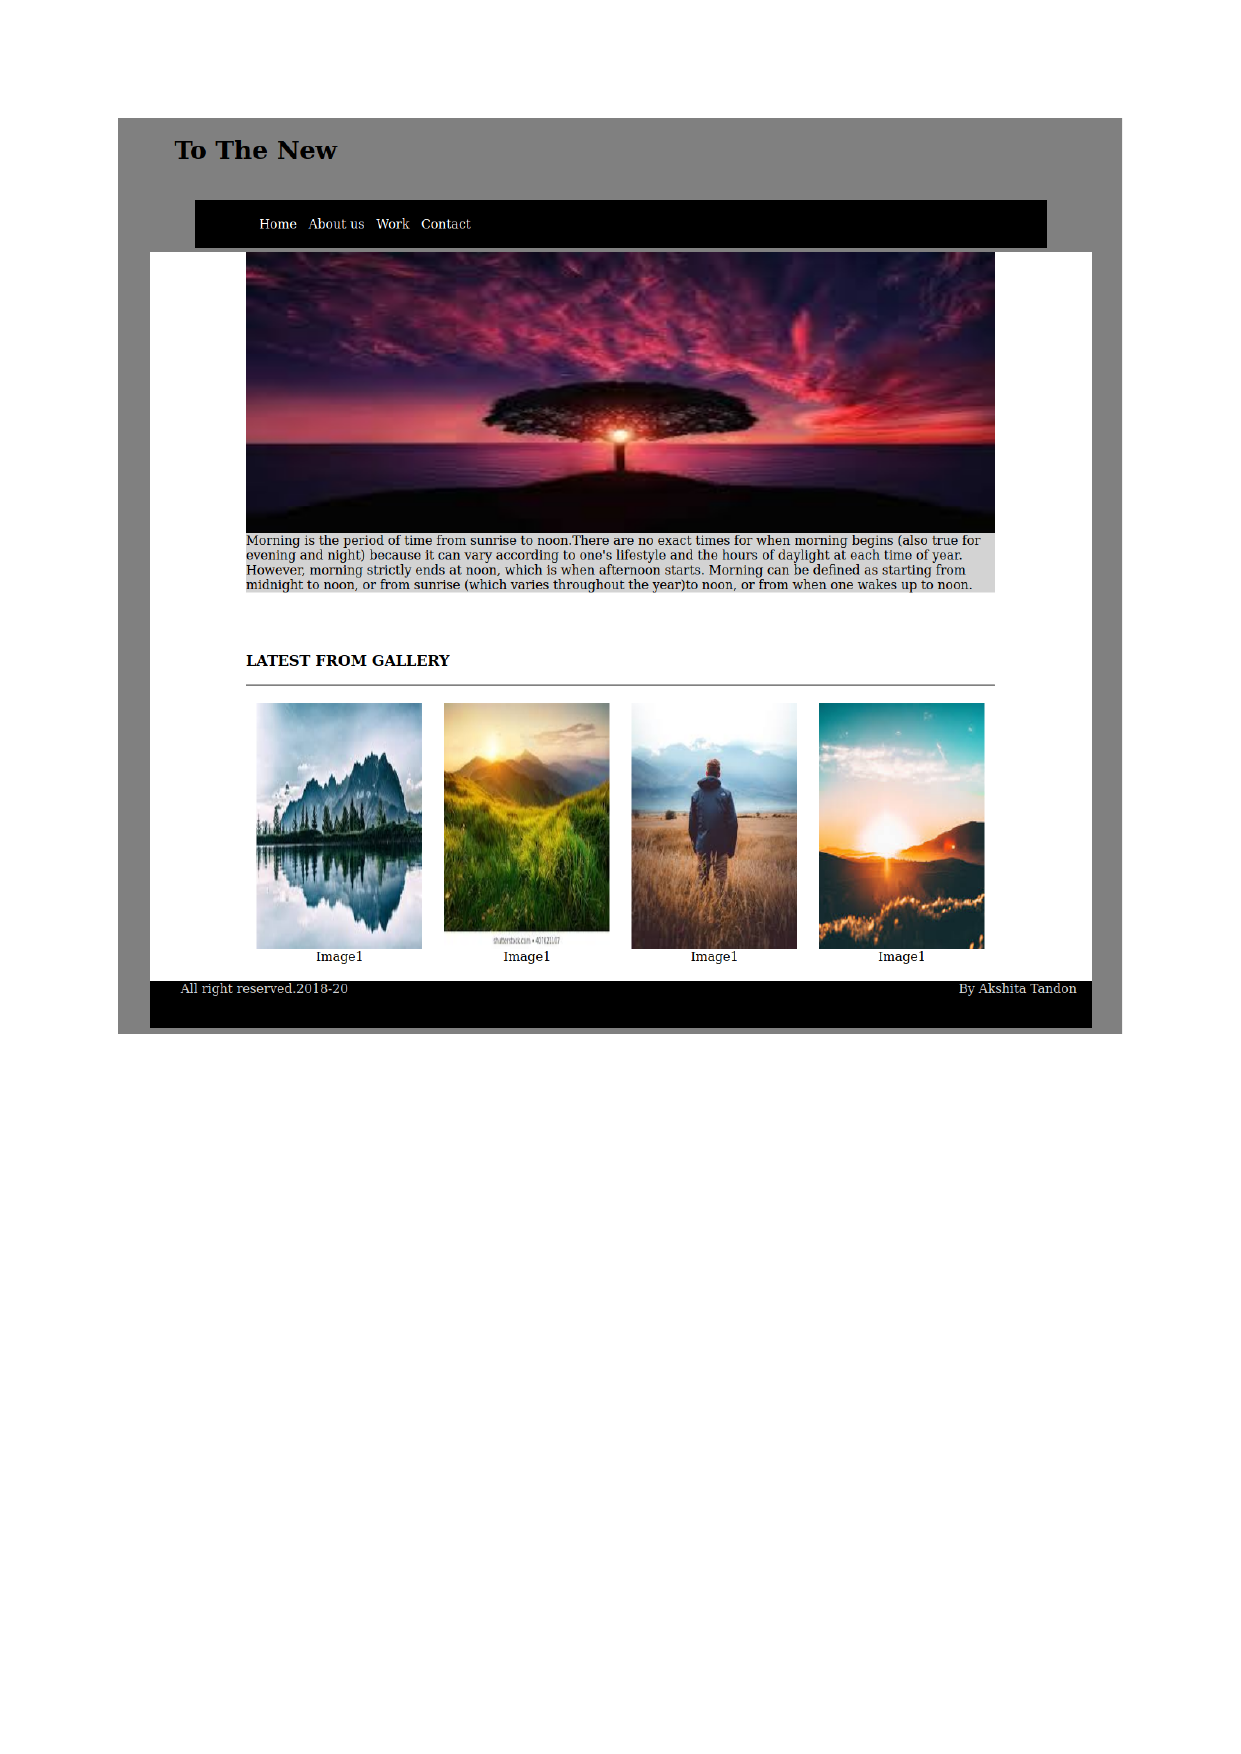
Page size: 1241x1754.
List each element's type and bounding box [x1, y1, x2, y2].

picture [118, 118, 1123, 1034]
